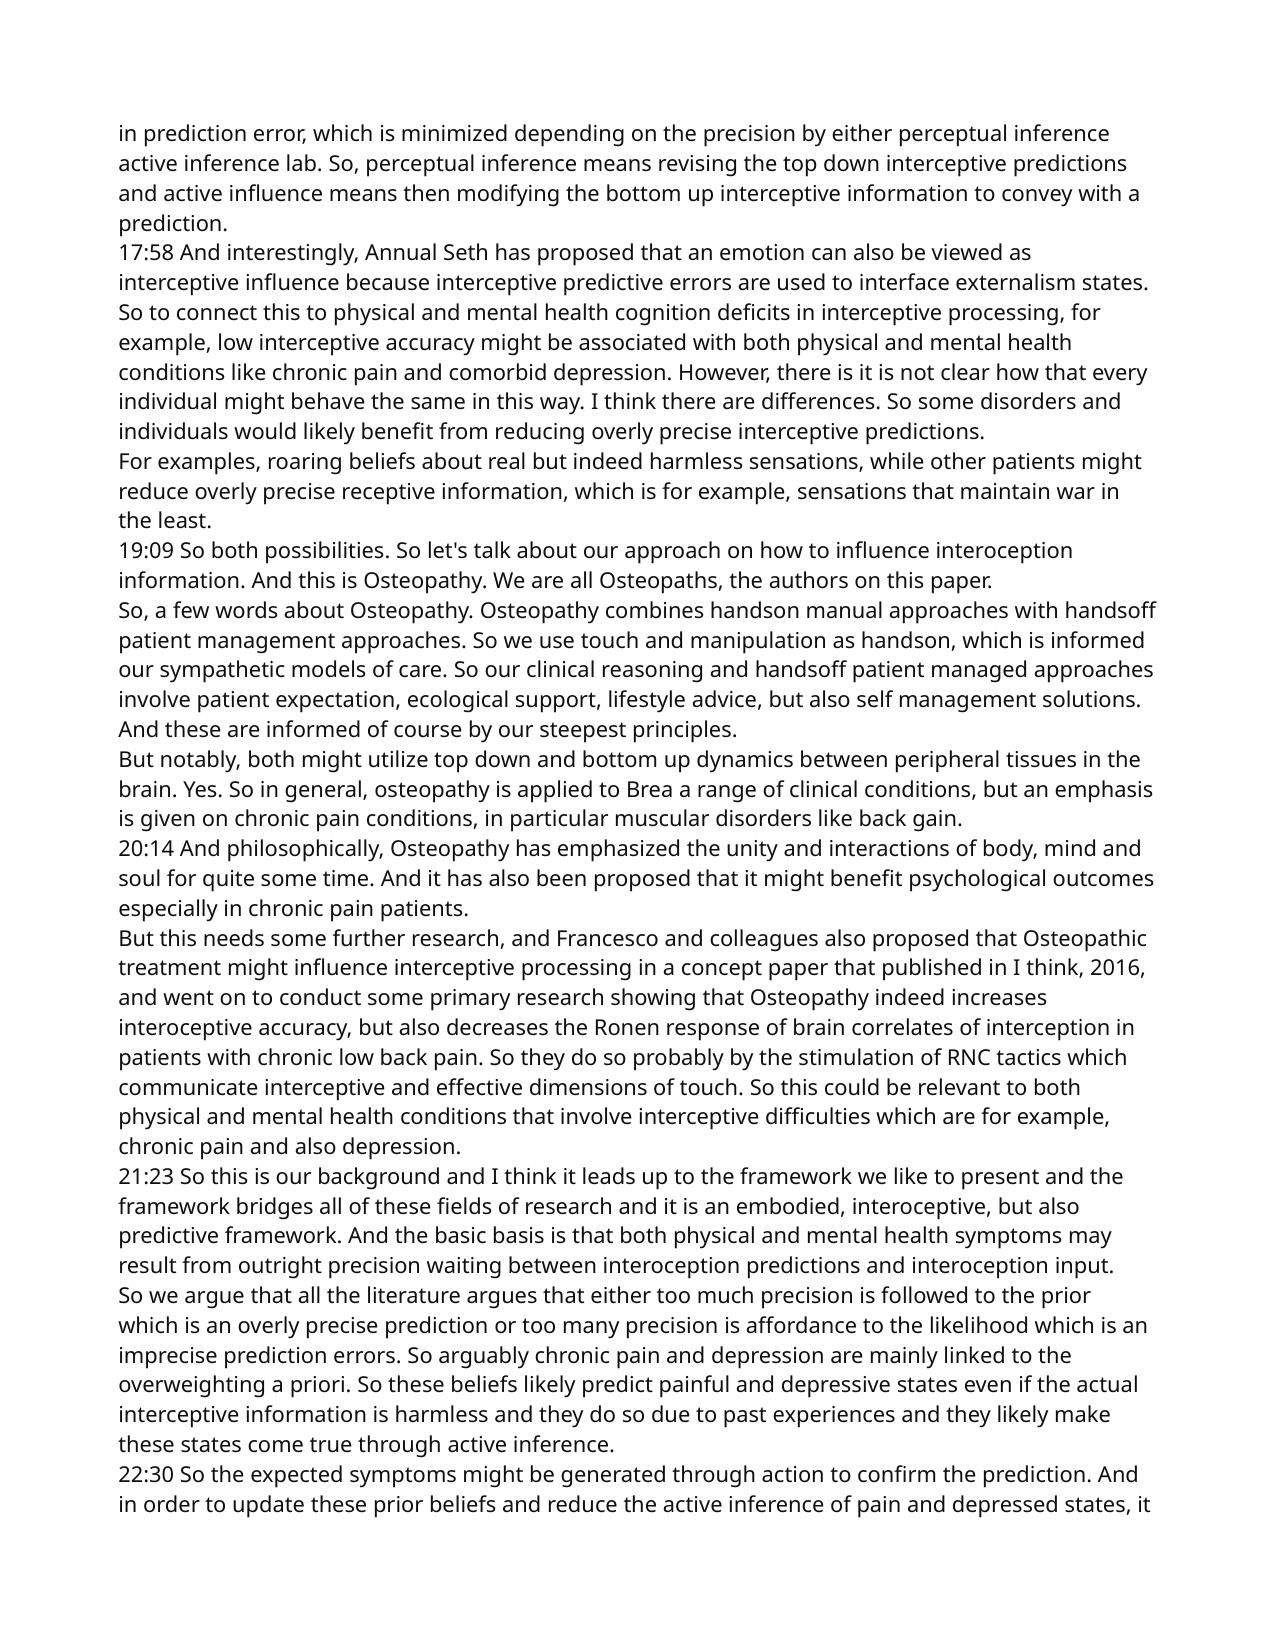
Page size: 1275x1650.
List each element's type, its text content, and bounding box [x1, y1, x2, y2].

text 17:58 And interestingly, Annual Seth has proposed that an emotion can also be viewed as interceptive influence because interceptive predictive errors are used to interface externalism states. So to connect this to physical and mental health cognition deficits in interceptive processing, for example, low interceptive accuracy might be associated with both physical and mental health conditions like chronic pain and comorbid depression. However, there is it is not clear how that every individual might behave the same in this way. I think there are differences. So some disorders and individuals would likely benefit from reducing overly precise interceptive predictions. [118, 237, 1157, 446]
text But notably, both might utilize top down and bottom up dynamics between peripheral tissues in the brain. Yes. So in general, osteopathy is applied to Brea a range of clinical conditions, but an emphasis is given on chronic pain conditions, in particular muscular disorders like back gain. [118, 744, 1157, 833]
text 19:09 So both possibilities. So let's talk about our approach on how to influence interoception information. And this is Osteopathy. We are all Osteopaths, the authors on this paper. [118, 535, 1157, 595]
text But this needs some further research, and Francesco and colleagues also proposed that Osteopathic treatment might influence interceptive processing in a concept paper that published in I think, 2016, and went on to conduct some primary research showing that Osteopathy indeed increases interoceptive accuracy, but also decreases the Ronen response of brain correlates of interception in patients with chronic low back pain. So they do so probably by the stimulation of RNC tactics which communicate interceptive and effective dimensions of touch. So this could be relevant to both physical and mental health conditions that involve interceptive difficulties which are for example, chronic pain and also depression. [118, 922, 1157, 1161]
text 22:30 So the expected symptoms might be generated through action to confirm the prediction. And in order to update these prior beliefs and reduce the active inference of pain and depressed states, it [118, 1459, 1157, 1518]
text For examples, roaring beliefs about real but indeed harmless sensations, while other patients might reduce overly precise receptive information, which is for example, sensations that maintain war in the least. [118, 446, 1157, 535]
text So, a few words about Osteopathy. Osteopathy combines handson manual approaches with handsoff patient management approaches. So we use touch and manipulation as handson, which is informed our sympathetic models of care. So our clinical reasoning and handsoff patient managed approaches involve patient expectation, ecological support, lifestyle advice, but also self management solutions. And these are informed of course by our steepest principles. [118, 595, 1157, 744]
text So we argue that all the literature argues that either too much precision is followed to the prior which is an overly precise prediction or too many precision is affordance to the likelihood which is an imprecise prediction errors. So arguably chronic pain and depression are mainly linked to the overweighting a priori. So these beliefs likely predict painful and depressive states even if the actual interceptive information is harmless and they do so due to past experiences and they likely make these states come true through active inference. [118, 1280, 1157, 1459]
text in prediction error, which is minimized depending on the precision by either perceptual inference active inference lab. So, perceptual inference means revising the top down interceptive predictions and active influence means then modifying the bottom up interceptive information to convey with a prediction. [118, 118, 1157, 237]
text 20:14 And philosophically, Osteopathy has emphasized the unity and interactions of body, mind and soul for quite some time. And it has also been proposed that it might benefit psychological outcomes especially in chronic pain patients. [118, 833, 1157, 922]
text 21:23 So this is our background and I think it leads up to the framework we like to present and the framework bridges all of these fields of research and it is an embodied, interoceptive, but also predictive framework. And the basic basis is that both physical and mental health symptoms may result from outright precision waiting between interoception predictions and interoception input. [118, 1161, 1157, 1280]
